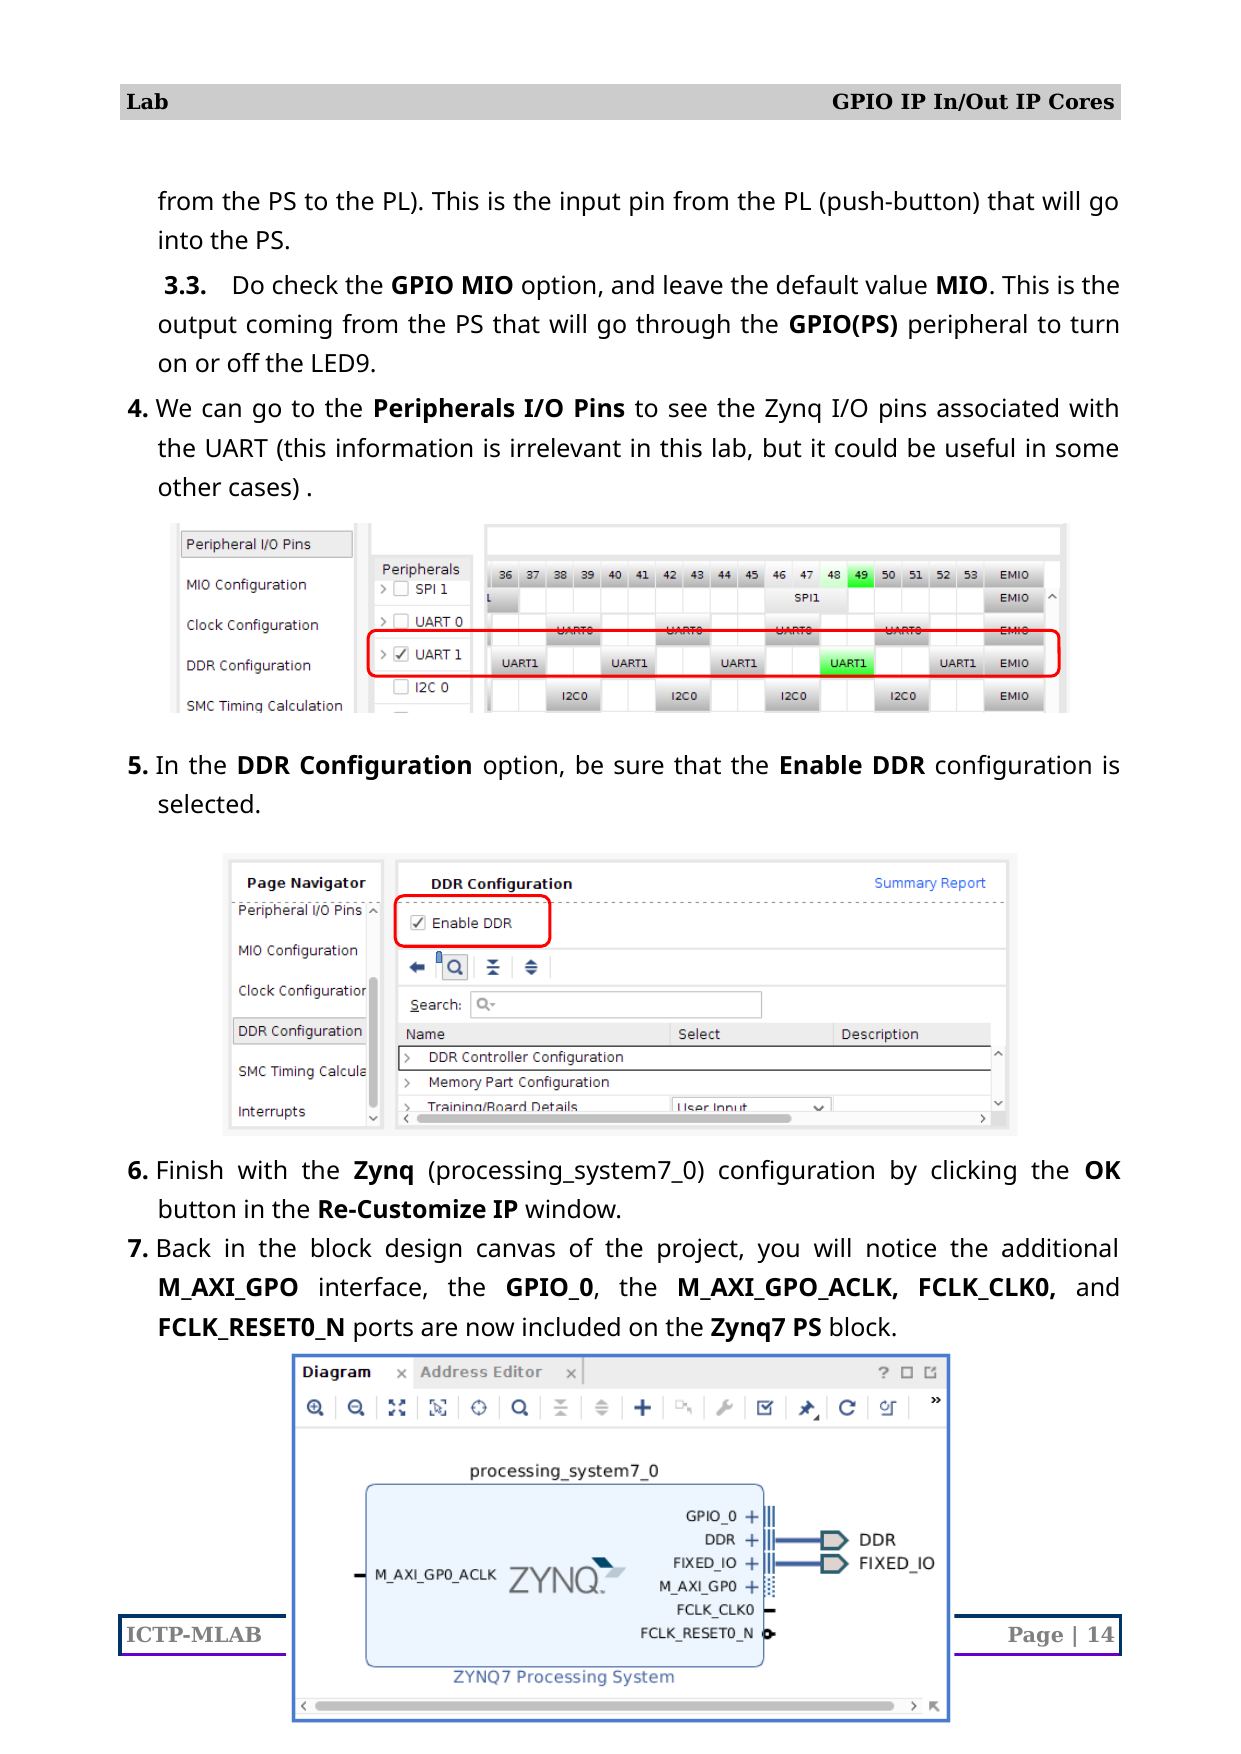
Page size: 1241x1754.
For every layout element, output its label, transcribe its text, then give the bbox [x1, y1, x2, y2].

list Back in the block design canvas of the project, you will notice the additional M_AXI_GPO interface, the GPIO_0, the M_AXI_GPO_ACLK, FCLK_CLK0, and FCLK_RESET0_N ports are now included on the Zynq7 PS block. [127, 1231, 1121, 1343]
list Finish with the Zynq (processing_system7_0) configuration by clicking the OK button in the Re-Customize IP window. [127, 838, 1121, 1226]
picture [170, 523, 1071, 713]
list In the DDR Configuration option, be sure that the Enable DDR configuration is selected. [127, 521, 1121, 821]
list Do check the GPIO MIO option, and leave the default value MIO. This is the output coming from the PS that will go through the GPIO(PS) peripheral to turn on or off the LED9. [157, 268, 1121, 380]
picture [286, 1348, 955, 1726]
picture [222, 853, 1018, 1136]
list from the PS to the PL). This is the input pin from the PL (push-button) that will go into the PS. [157, 183, 1121, 257]
list We can go to the Peripherals I/O Pins to see the Zynq I/O pins associated with the UART (this information is irrelevant in this lab, but it could be useful in some other cases) . [127, 391, 1121, 503]
